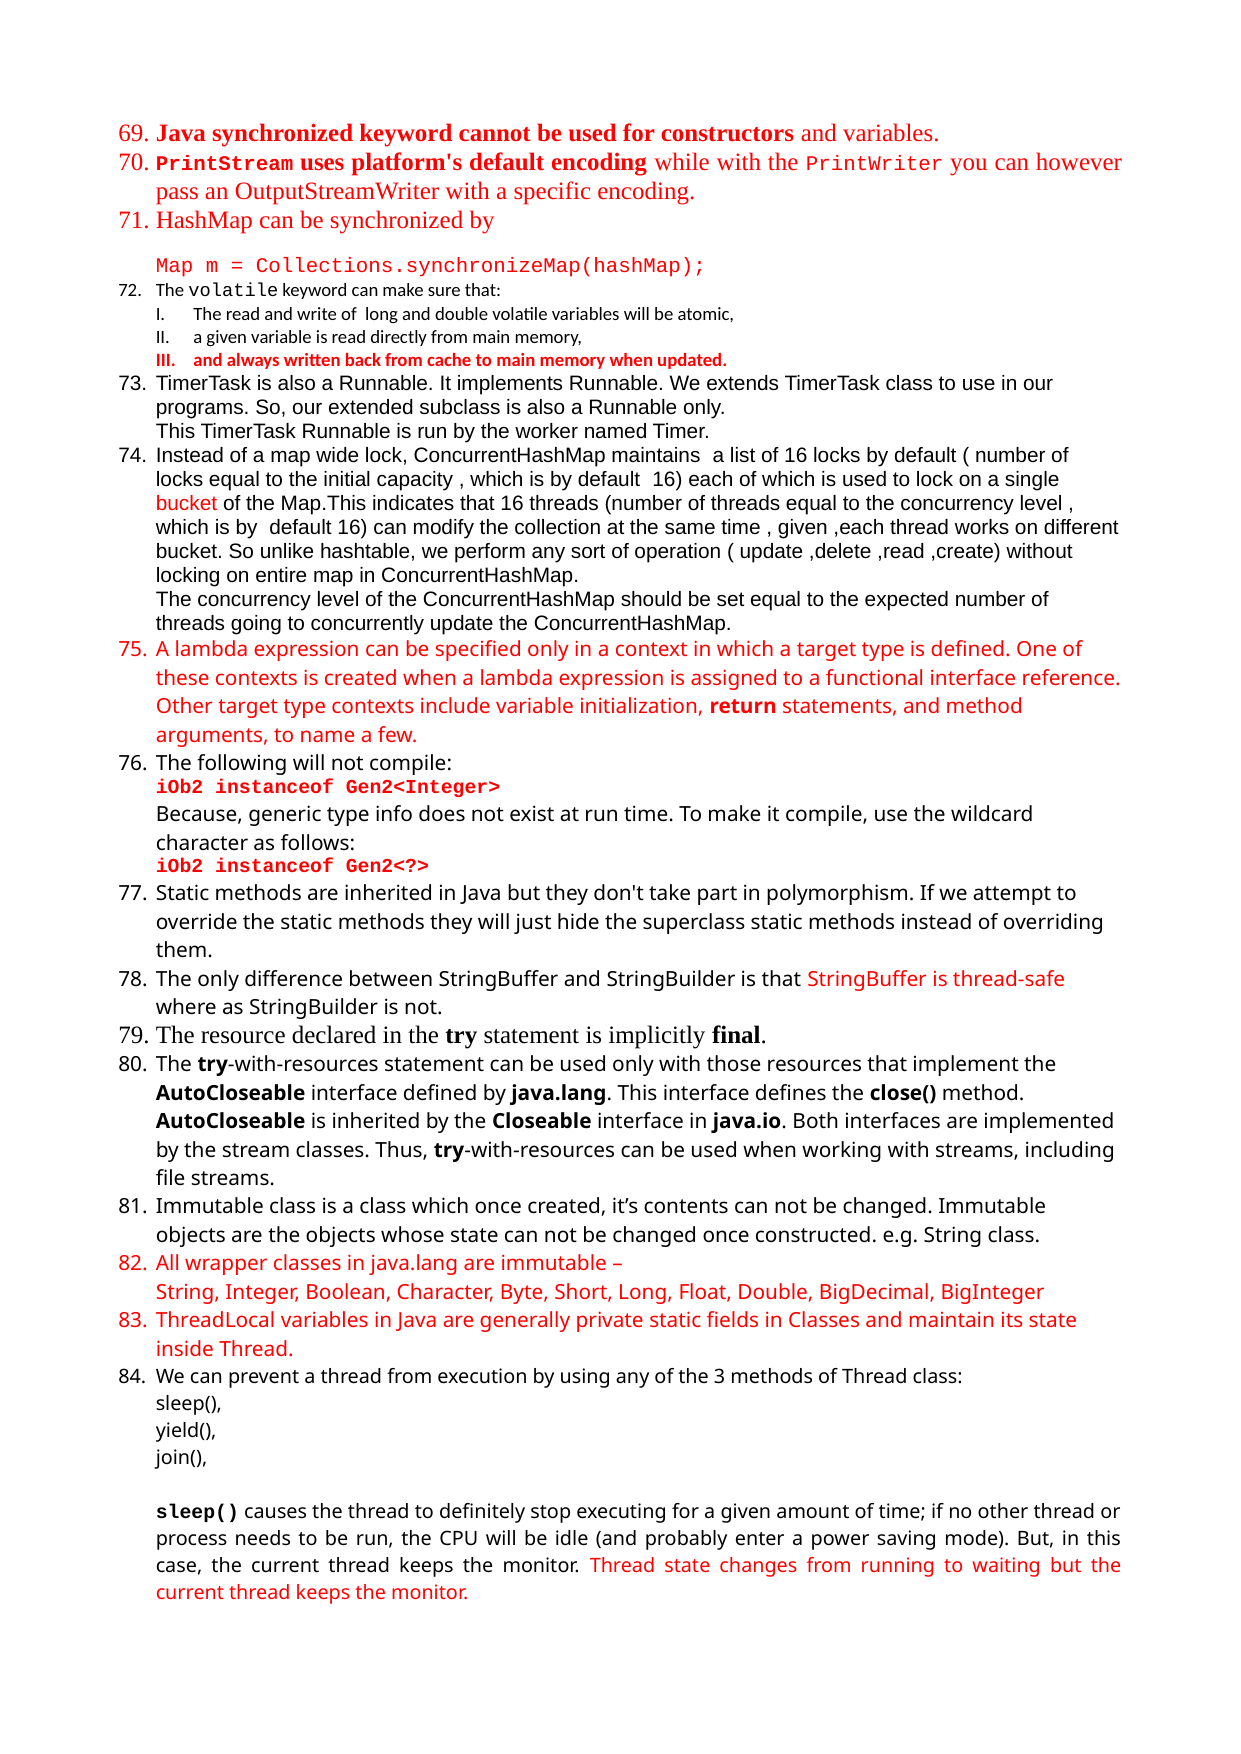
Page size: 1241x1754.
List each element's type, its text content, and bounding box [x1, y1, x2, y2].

list and always written back from cache to main memory when updated. [156, 348, 1122, 371]
list iOb2 instanceof Gen2<?> [118, 856, 1122, 878]
list yield(), [118, 1416, 1122, 1443]
list TimerTask is also a Runnable. It implements Runnable. We extends TimerTask class to use in our programs. So, our extended subclass is also a Runnable only. [118, 371, 1122, 419]
list sleep(), [118, 1389, 1122, 1416]
list The volatile keyword can make sure that: [118, 278, 1122, 302]
list This TimerTask Runnable is run by the worker named Timer. [118, 419, 1122, 443]
list Java synchronized keyword cannot be used for constructors and variables. [118, 118, 1122, 147]
list Immutable class is a class which once created, it’s contents can not be changed. Immutable objects are the objects whose state can not be changed once constructed. e.g. String class. [118, 1192, 1122, 1248]
list a given variable is read directly from main memory, [156, 325, 1122, 348]
list The resource declared in the try statement is implicitly final. [118, 1021, 1122, 1049]
list join(), [118, 1443, 1122, 1470]
list Instead of a map wide lock, ConcurrentHashMap maintains a list of 16 locks by default ( number of locks equal to the initial capacity , which is by default 16) each of which is used to lock on a single bucket of the Map.This indicates that 16 threads (number of threads equal to the concurrency level , which is by default 16) can modify the collection at the same time , given ,each thread works on different bucket. So unlike hashtable, we perform any sort of operation ( update ,delete ,read ,create) without locking on entire map in ConcurrentHashMap. [118, 443, 1122, 587]
list A lambda expression can be specified only in a context in which a target type is defined. One of these contexts is created when a lambda expression is assigned to a functional interface reference. Other target type contexts include variable initialization, return statements, and method arguments, to name a few. [118, 634, 1122, 748]
list HashMap can be synchronized by [118, 205, 1122, 234]
list The read and write of long and double volatile variables will be atomic, [156, 302, 1122, 325]
list We can prevent a thread from execution by using any of the 3 methods of Thread class: [118, 1362, 1122, 1389]
list Static methods are inherited in Java but they don't take part in polymorphism. If we attempt to override the static methods they will just hide the superclass static methods instead of overriding them. [118, 878, 1122, 964]
list The only difference between StringBuffer and StringBuilder is that StringBuffer is thread-safe where as StringBuilder is not. [118, 964, 1122, 1021]
list ThreadLocal variables in Java are generally private static fields in Classes and maintain its state inside Thread. [118, 1305, 1122, 1362]
list sleep() causes the thread to definitely stop executing for a given amount of time; if no other thread or process needs to be run, the CPU will be idle (and probably enter a power saving mode). But, in this case, the current thread keeps the monitor. Thread state changes from running to waiting but the current thread keeps the monitor. [118, 1497, 1122, 1605]
list The following will not compile: [118, 748, 1122, 777]
list The try-with-resources statement can be used only with those resources that implement the AutoCloseable interface defined by java.lang. This interface defines the close() method. AutoCloseable is inherited by the Closeable interface in java.io. Both interfaces are implemented by the stream classes. Thus, try-with-resources can be used when working with streams, including file streams. [118, 1049, 1122, 1192]
list PrintStream uses platform's default encoding while with the PrintWriter you can however pass an OutputStreamWriter with a specific encoding. [118, 147, 1122, 205]
list iOb2 instanceof Gen2<Integer> [118, 777, 1122, 799]
list The concurrency level of the ConcurrentHashMap should be set equal to the expected number of threads going to concurrently update the ConcurrentHashMap. [118, 587, 1122, 634]
list Map m = Collections.synchronizeMap(hashMap); [118, 255, 1122, 278]
list Because, generic type info does not exist at run time. To make it compile, use the wildcard character as follows: [118, 799, 1122, 856]
list All wrapper classes in java.lang are immutable – String, Integer, Boolean, Character, Byte, Short, Long, Float, Double, BigDecimal, BigInteger [118, 1248, 1122, 1305]
